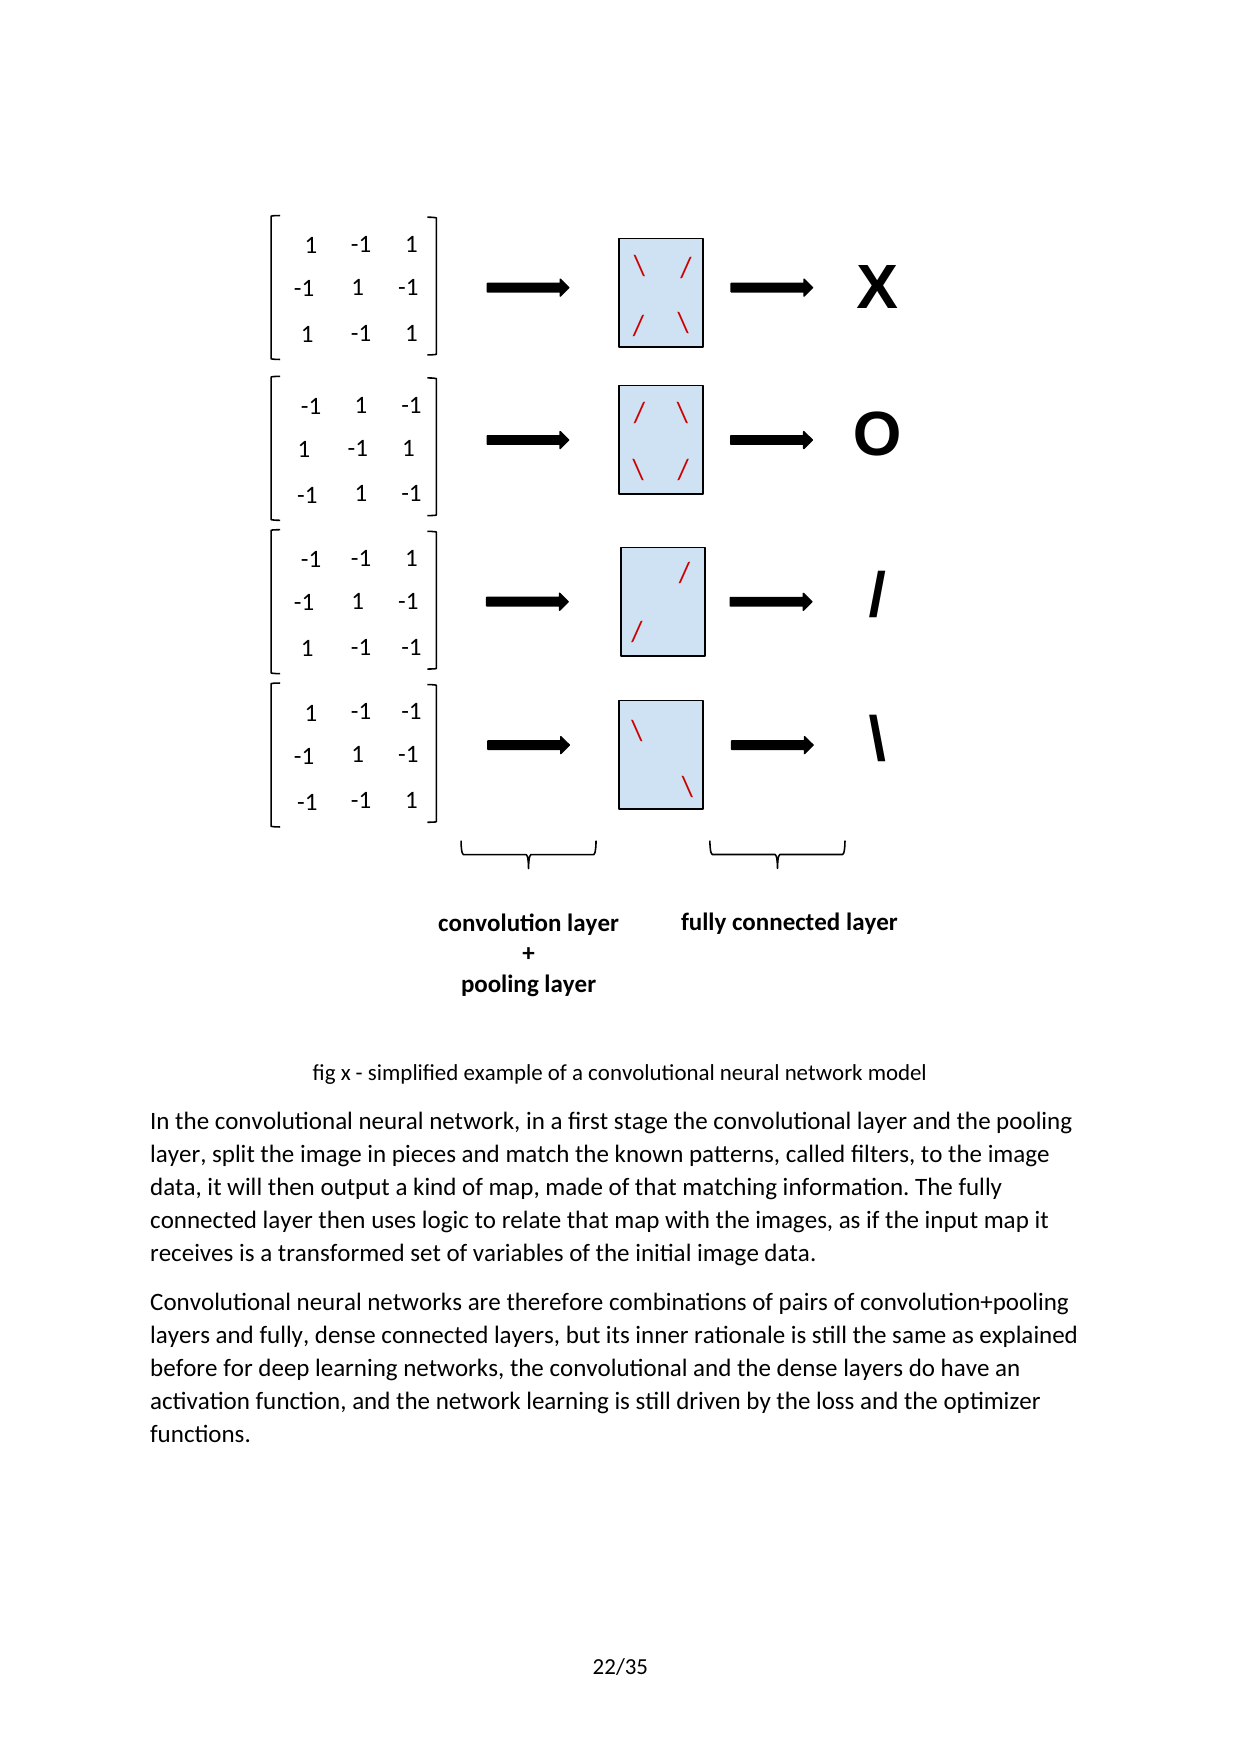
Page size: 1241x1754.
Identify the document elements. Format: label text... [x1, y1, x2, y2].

text fig x - simplified example of a convolutional neural network model [150, 197, 1090, 1086]
text Convolutional neural networks are therefore combinations of pairs of convolution+pooling layers and fully, dense connected layers, but its inner rationale is still the same as explained before for deep learning networks, the convolutional and the dense layers do have an activation function, and the network learning is still driven by the loss and the optimizer functions. [150, 1286, 1090, 1448]
text In the convolutional neural network, in a first stage the convolutional layer and the pooling layer, split the image in pieces and match the known patterns, called filters, to the image data, it will then output a kind of map, made of that matching information. The fully connected layer then uses logic to relate that map with the images, as if the input map it receives is a transformed set of variables of the initial image data. [150, 1105, 1090, 1267]
